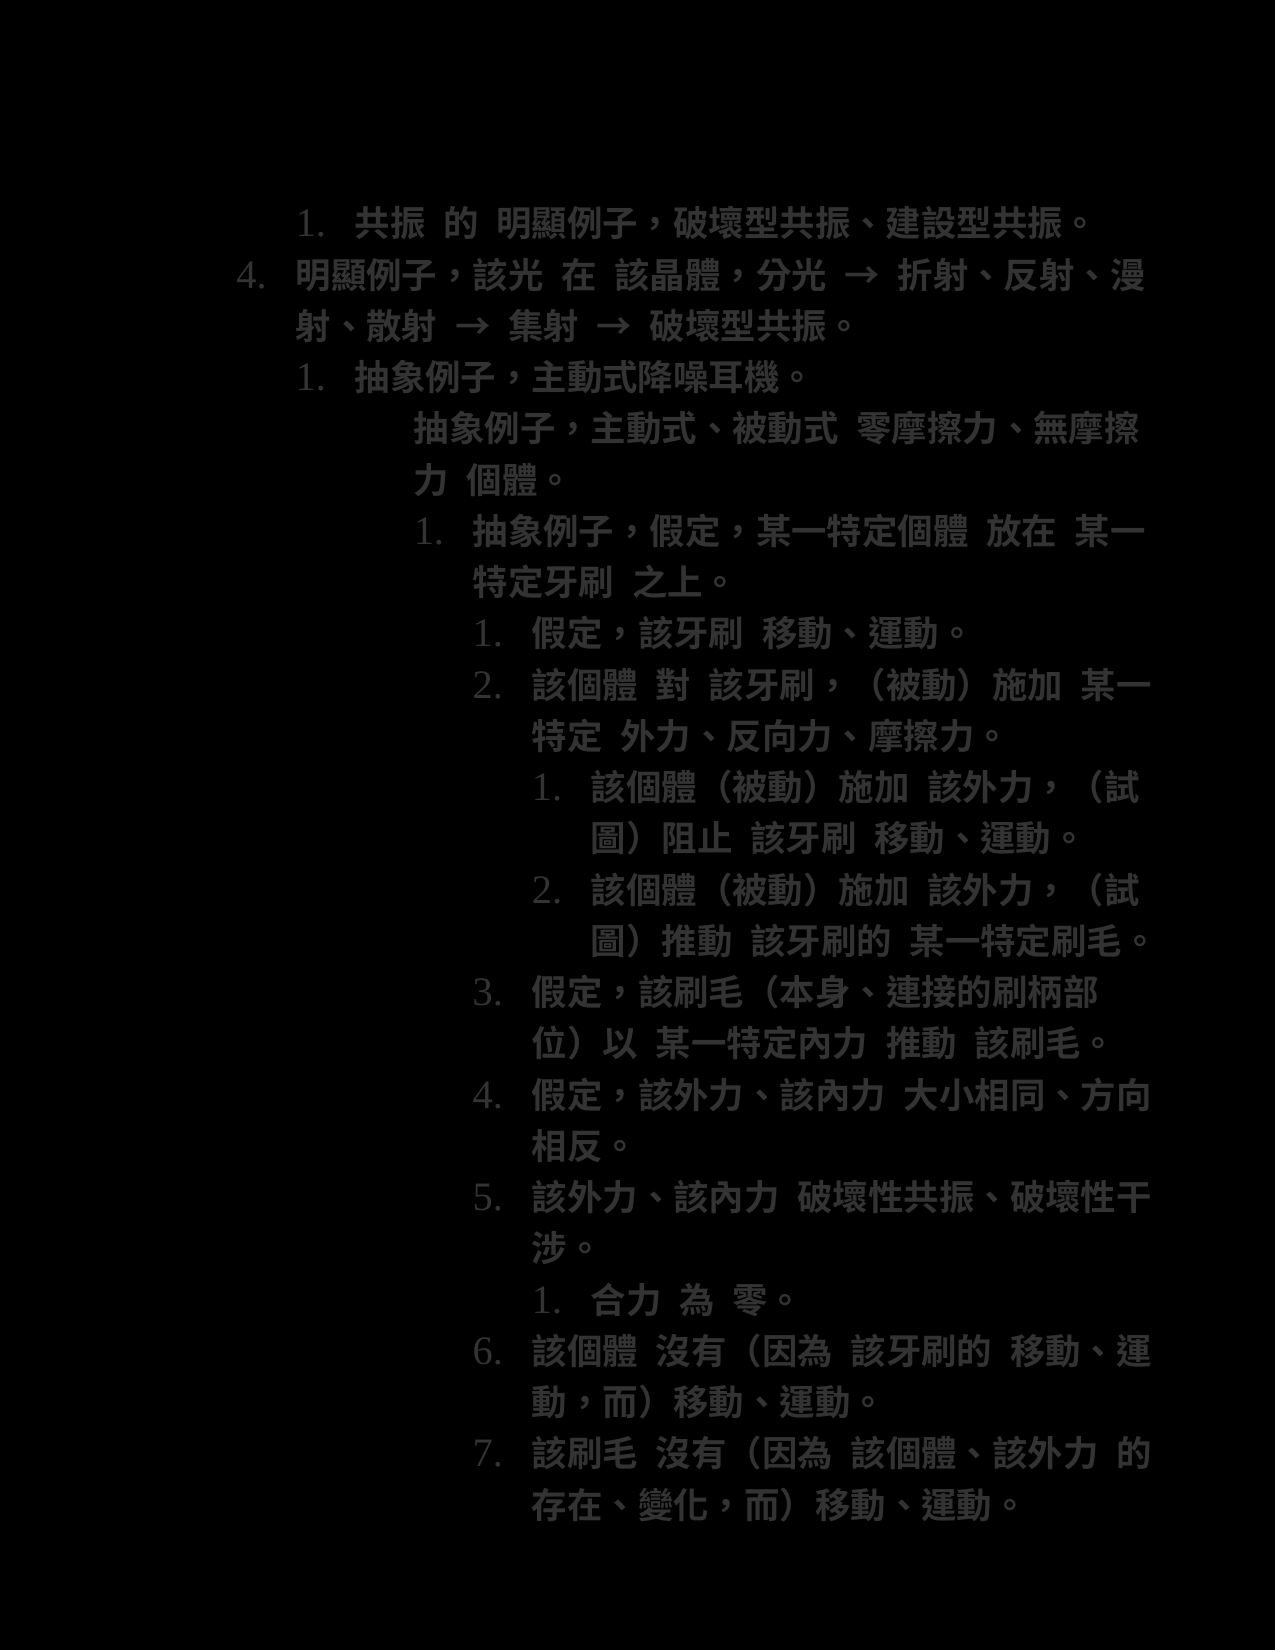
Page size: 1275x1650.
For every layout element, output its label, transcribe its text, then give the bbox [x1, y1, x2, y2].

list 該個體 沒有（因為 該牙刷的 移動、運動，而）移動、運動。 [472, 1323, 1157, 1426]
list 假定，該刷毛（本身、連接的刷柄部位）以 某一特定內力 推動 該刷毛。 [472, 964, 1157, 1067]
list 假定，該外力、該內力 大小相同、方向相反。 [472, 1067, 1157, 1169]
list 該個體 對 該牙刷，（被動）施加 某一特定 外力、反向力、摩擦力。 [472, 657, 1157, 759]
list 共振 的 明顯例子，破壞型共振、建設型共振。 [295, 196, 1157, 247]
list 合力 為 零。 [532, 1272, 1157, 1323]
list 抽象例子，主動式降噪耳機。 [295, 349, 1157, 401]
list 抽象例子，主動式、被動式 零摩擦力、無摩擦力 個體。（主動式、被動式 破壞性共振、破壞性干涉 <?a>個體（的 <?b>個體）。b > a） [354, 401, 1157, 503]
list 該個體（被動）施加 該外力，（試圖）阻止 該牙刷 移動、運動。 [532, 759, 1157, 862]
list 該外力、該內力 破壞性共振、破壞性干涉。 [472, 1169, 1157, 1272]
list 明顯例子，該光 在 該晶體，分光 → 折射、反射、漫射、散射 → 集射 → 破壞型共振。 [236, 247, 1157, 349]
list 該刷毛 沒有（因為 該個體、該外力 的 存在、變化，而）移動、運動。 [472, 1426, 1157, 1528]
list 假定，該牙刷 移動、運動。 [472, 606, 1157, 657]
list 該個體（被動）施加 該外力，（試圖）推動 該牙刷的 某一特定刷毛。 [532, 862, 1157, 964]
list 抽象例子，假定，某一特定個體 放在 某一特定牙刷 之上。 [413, 503, 1157, 606]
